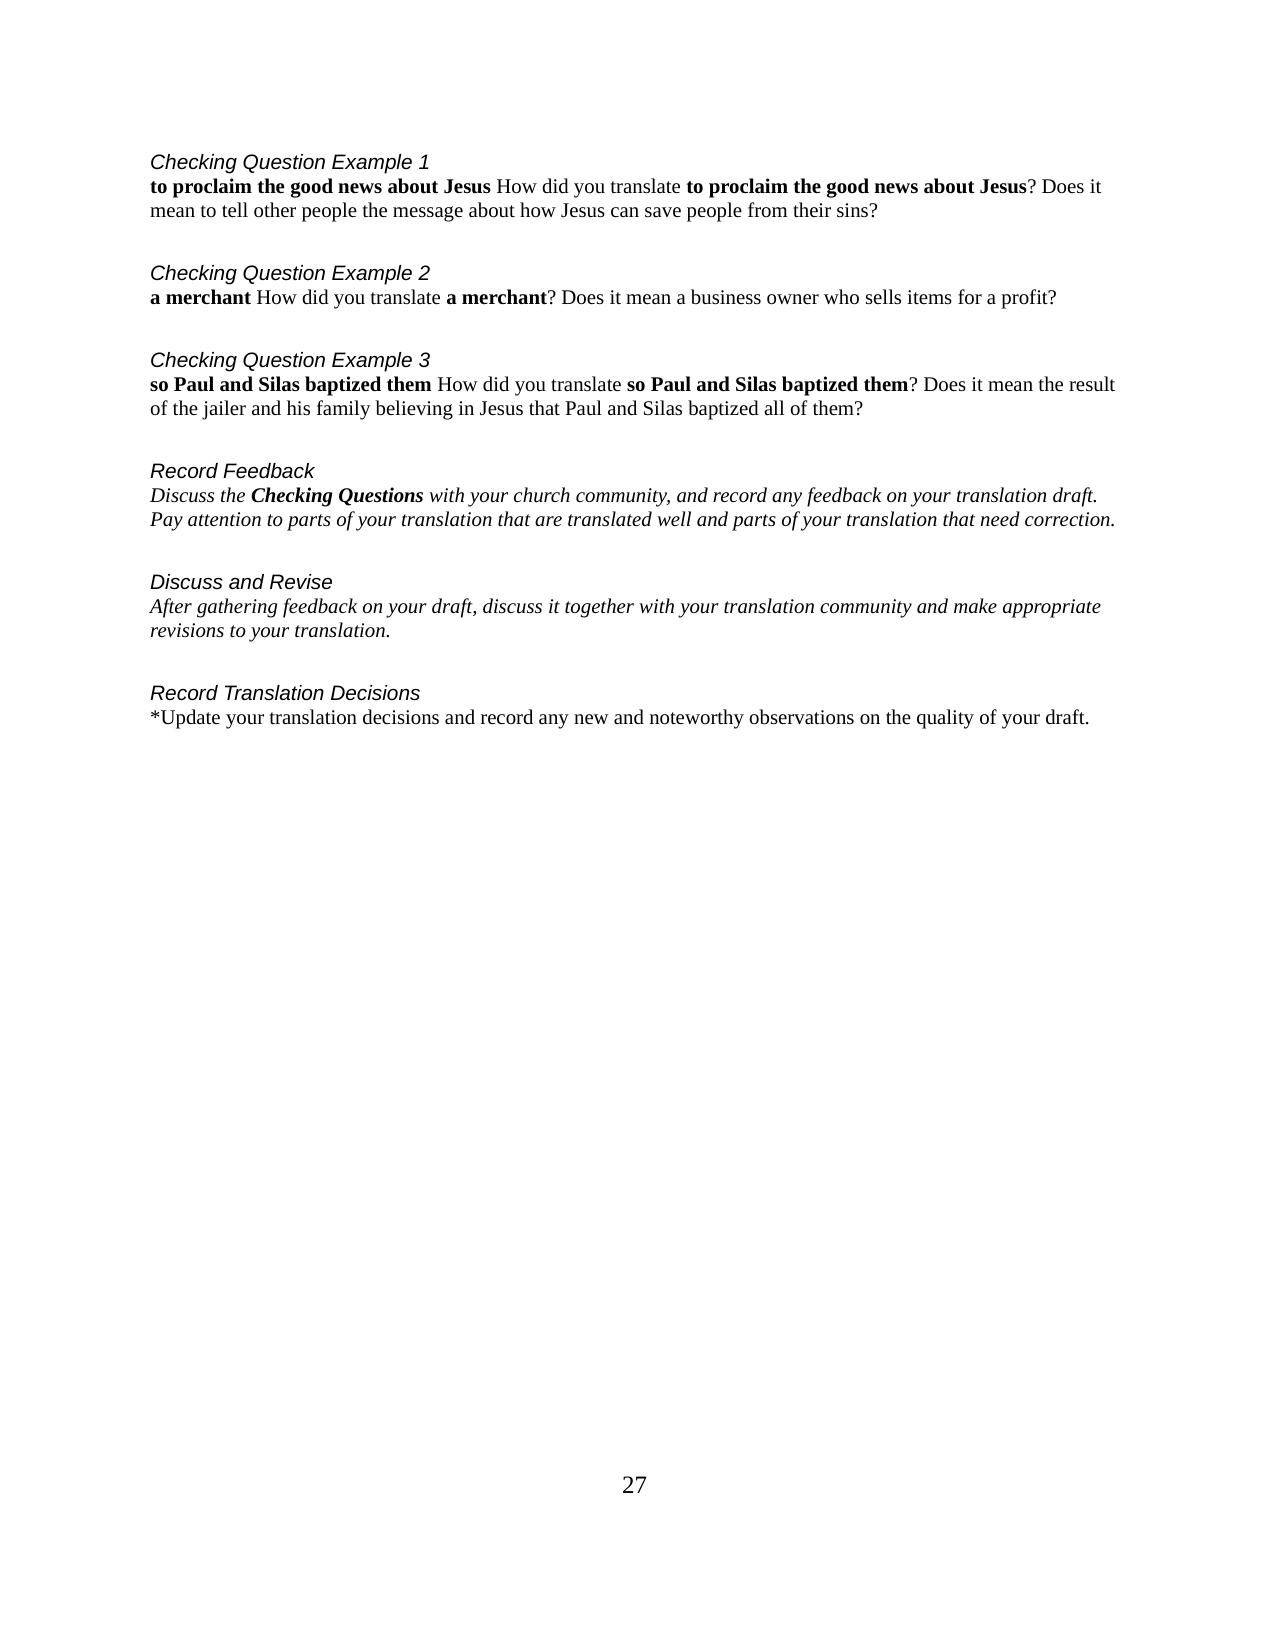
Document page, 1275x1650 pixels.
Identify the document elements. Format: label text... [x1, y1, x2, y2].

subtitle Checking Question Example 1 [150, 150, 1125, 174]
subtitle Checking Question Example 3 [150, 348, 1125, 372]
subtitle Checking Question Example 2 [150, 261, 1125, 285]
text *Update your translation decisions and record any new and noteworthy observations on the quality of your draft. [150, 705, 1125, 729]
subtitle Record Feedback [150, 459, 1125, 483]
text so Paul and Silas baptized them How did you translate so Paul and Silas baptized them? Does it mean the result of the jailer and his family believing in Jesus that Paul and Silas baptized all of them? [150, 372, 1125, 420]
text After gathering feedback on your draft, discuss it together with your translation community and make appropriate revisions to your translation. [150, 594, 1125, 642]
subtitle Discuss and Revise [150, 570, 1125, 594]
text a merchant How did you translate a merchant? Does it mean a business owner who sells items for a profit? [150, 285, 1125, 309]
subtitle Record Translation Decisions [150, 681, 1125, 705]
text Discuss the Checking Questions with your church community, and record any feedback on your translation draft. Pay attention to parts of your translation that are translated well and parts of your translation that need correction. [150, 483, 1125, 531]
text to proclaim the good news about Jesus How did you translate to proclaim the good news about Jesus? Does it mean to tell other people the message about how Jesus can save people from their sins? [150, 174, 1125, 222]
